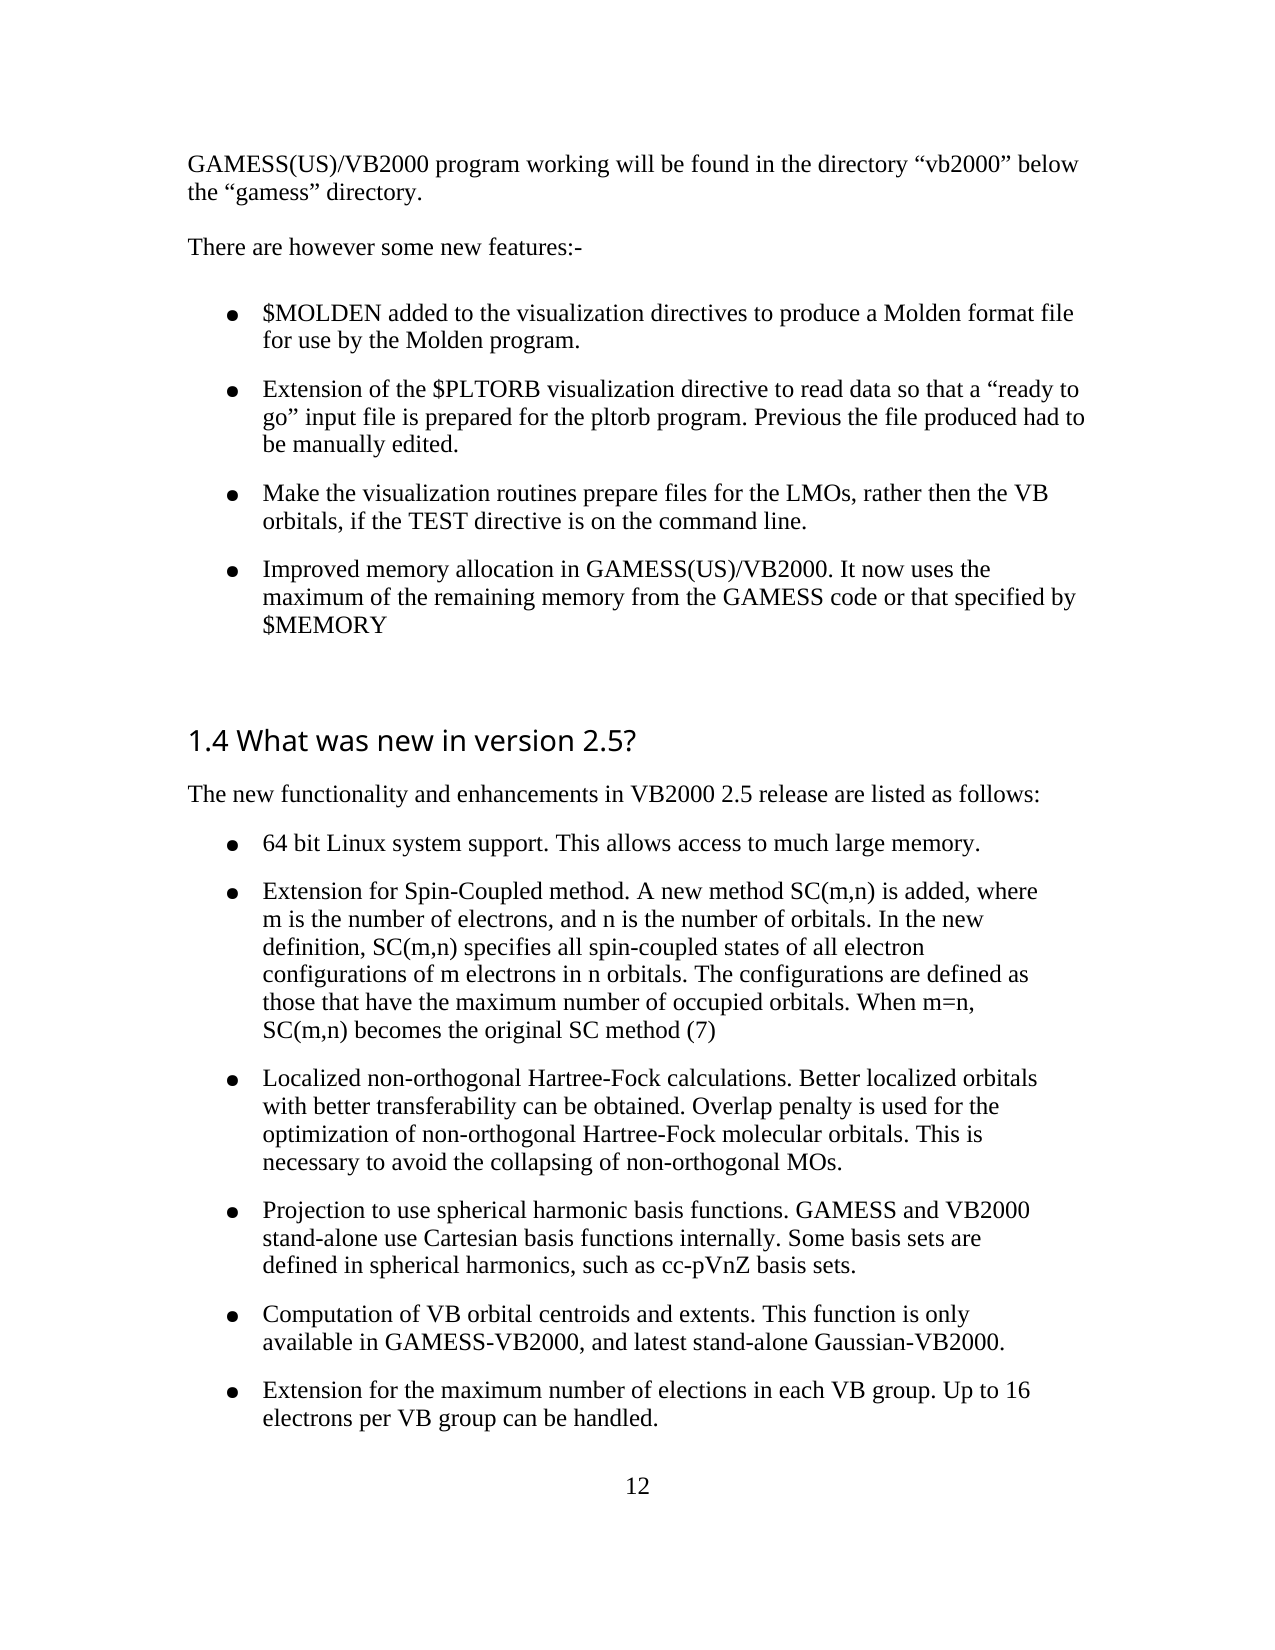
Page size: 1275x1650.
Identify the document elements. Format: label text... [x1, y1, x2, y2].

list Localized non-orthogonal Hartree-Fock calculations. Better localized orbitals with better transferability can be obtained. Overlap penalty is used for the optimization of non-orthogonal Hartree-Fock molecular orbitals. This is necessary to avoid the collapsing of non-orthogonal MOs. [225, 1064, 1050, 1175]
text There are however some new features:- [187, 233, 1087, 261]
list Extension for the maximum number of elections in each VB group. Up to 16 electrons per VB group can be handled. [225, 1376, 1050, 1432]
list Projection to use spherical harmonic basis functions. GAMESS and VB2000 stand-alone use Cartesian basis functions internally. Some basis sets are defined in spherical harmonics, such as cc-pVnZ basis sets. [225, 1196, 1050, 1279]
list Improved memory allocation in GAMESS(US)/VB2000. It now uses the maximum of the remaining memory from the GAMESS code or that specified by $MEMORY [225, 555, 1087, 638]
list Make the visualization routines prepare files for the LMOs, rather then the VB orbitals, if the TEST directive is on the command line. [225, 479, 1087, 534]
list Extension of the $PLTORB visualization directive to read data so that a “ready to go” input file is prepared for the pltorb program. Previous the file produced had to be manually edited. [225, 375, 1087, 458]
text 1.4 What was new in version 2.5? [187, 720, 1087, 759]
list 64 bit Linux system support. This allows access to much large memory. [225, 829, 1050, 857]
list Extension for Spin-Coupled method. A new method SC(m,n) is added, where m is the number of electrons, and n is the number of orbitals. In the new definition, SC(m,n) specifies all spin-coupled states of all electron configurations of m electrons in n orbitals. The configurations are defined as those that have the maximum number of occupied orbitals. When m=n, SC(m,n) becomes the original SC method (7) [225, 877, 1050, 1044]
list Computation of VB orbital centroids and extents. This function is only available in GAMESS-VB2000, and latest stand-alone Gaussian-VB2000. [225, 1300, 1050, 1356]
list $MOLDEN added to the visualization directives to produce a Molden format file for use by the Molden program. [225, 299, 1087, 354]
text GAMESS(US)/VB2000 program working will be found in the directory “vb2000” below the “gamess” directory. [187, 150, 1087, 205]
text The new functionality and enhancements in VB2000 2.5 release are listed as follows: [187, 780, 1050, 808]
